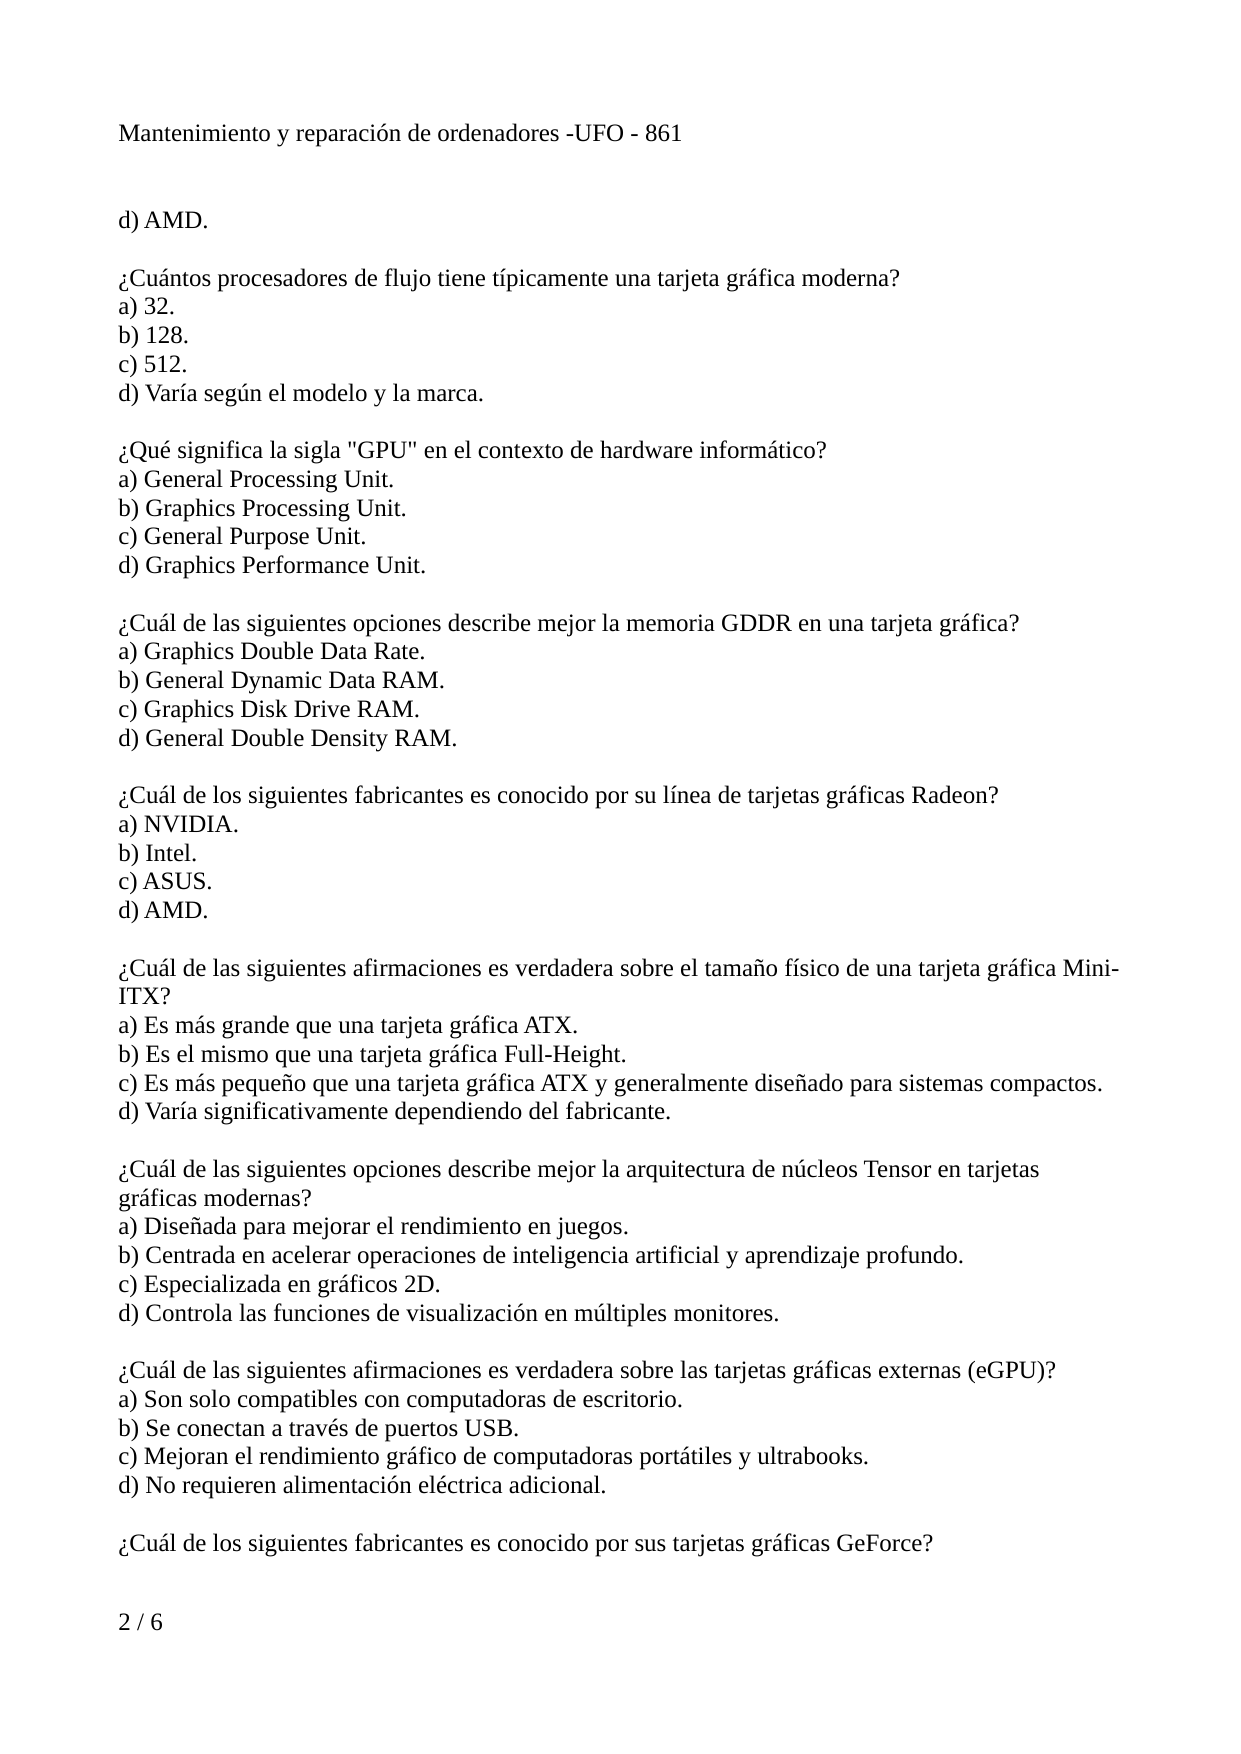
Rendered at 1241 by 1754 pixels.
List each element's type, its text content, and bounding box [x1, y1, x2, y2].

text b) Es el mismo que una tarjeta gráfica Full-Height. [118, 1039, 1122, 1068]
text ¿Qué significa la sigla "GPU" en el contexto de hardware informático? [118, 435, 1122, 464]
text d) No requieren alimentación eléctrica adicional. [118, 1470, 1122, 1499]
text a) NVIDIA. [118, 809, 1122, 838]
text a) General Processing Unit. [118, 464, 1122, 493]
text b) 128. [118, 320, 1122, 349]
text c) Mejoran el rendimiento gráfico de computadoras portátiles y ultrabooks. [118, 1441, 1122, 1470]
text b) Centrada en acelerar operaciones de inteligencia artificial y aprendizaje profundo. [118, 1240, 1122, 1269]
text d) AMD. [118, 205, 1122, 234]
text d) Varía según el modelo y la marca. [118, 378, 1122, 406]
text ¿Cuál de las siguientes afirmaciones es verdadera sobre las tarjetas gráficas externas (eGPU)? [118, 1355, 1122, 1384]
text c) Es más pequeño que una tarjeta gráfica ATX y generalmente diseñado para sistemas compactos. [118, 1068, 1122, 1096]
text a) 32. [118, 291, 1122, 320]
text c) Graphics Disk Drive RAM. [118, 694, 1122, 723]
text ¿Cuántos procesadores de flujo tiene típicamente una tarjeta gráfica moderna? [118, 263, 1122, 291]
text a) Diseñada para mejorar el rendimiento en juegos. [118, 1211, 1122, 1240]
text a) Graphics Double Data Rate. [118, 636, 1122, 665]
text ¿Cuál de los siguientes fabricantes es conocido por su línea de tarjetas gráficas Radeon? [118, 780, 1122, 809]
text c) ASUS. [118, 866, 1122, 895]
text d) Controla las funciones de visualización en múltiples monitores. [118, 1298, 1122, 1326]
text b) General Dynamic Data RAM. [118, 665, 1122, 694]
text ¿Cuál de los siguientes fabricantes es conocido por sus tarjetas gráficas GeForce? [118, 1528, 1122, 1556]
text c) 512. [118, 349, 1122, 378]
text d) General Double Density RAM. [118, 723, 1122, 751]
text ¿Cuál de las siguientes afirmaciones es verdadera sobre el tamaño físico de una tarjeta gráfica Mini-ITX? [118, 953, 1122, 1010]
text ¿Cuál de las siguientes opciones describe mejor la arquitectura de núcleos Tensor en tarjetas gráficas modernas? [118, 1154, 1122, 1211]
text b) Graphics Processing Unit. [118, 493, 1122, 521]
text d) Graphics Performance Unit. [118, 550, 1122, 579]
text a) Son solo compatibles con computadoras de escritorio. [118, 1384, 1122, 1413]
text a) Es más grande que una tarjeta gráfica ATX. [118, 1010, 1122, 1039]
text c) General Purpose Unit. [118, 521, 1122, 550]
text c) Especializada en gráficos 2D. [118, 1269, 1122, 1298]
text ¿Cuál de las siguientes opciones describe mejor la memoria GDDR en una tarjeta gráfica? [118, 608, 1122, 636]
text b) Intel. [118, 838, 1122, 866]
text b) Se conectan a través de puertos USB. [118, 1413, 1122, 1441]
text d) Varía significativamente dependiendo del fabricante. [118, 1096, 1122, 1125]
text d) AMD. [118, 895, 1122, 924]
